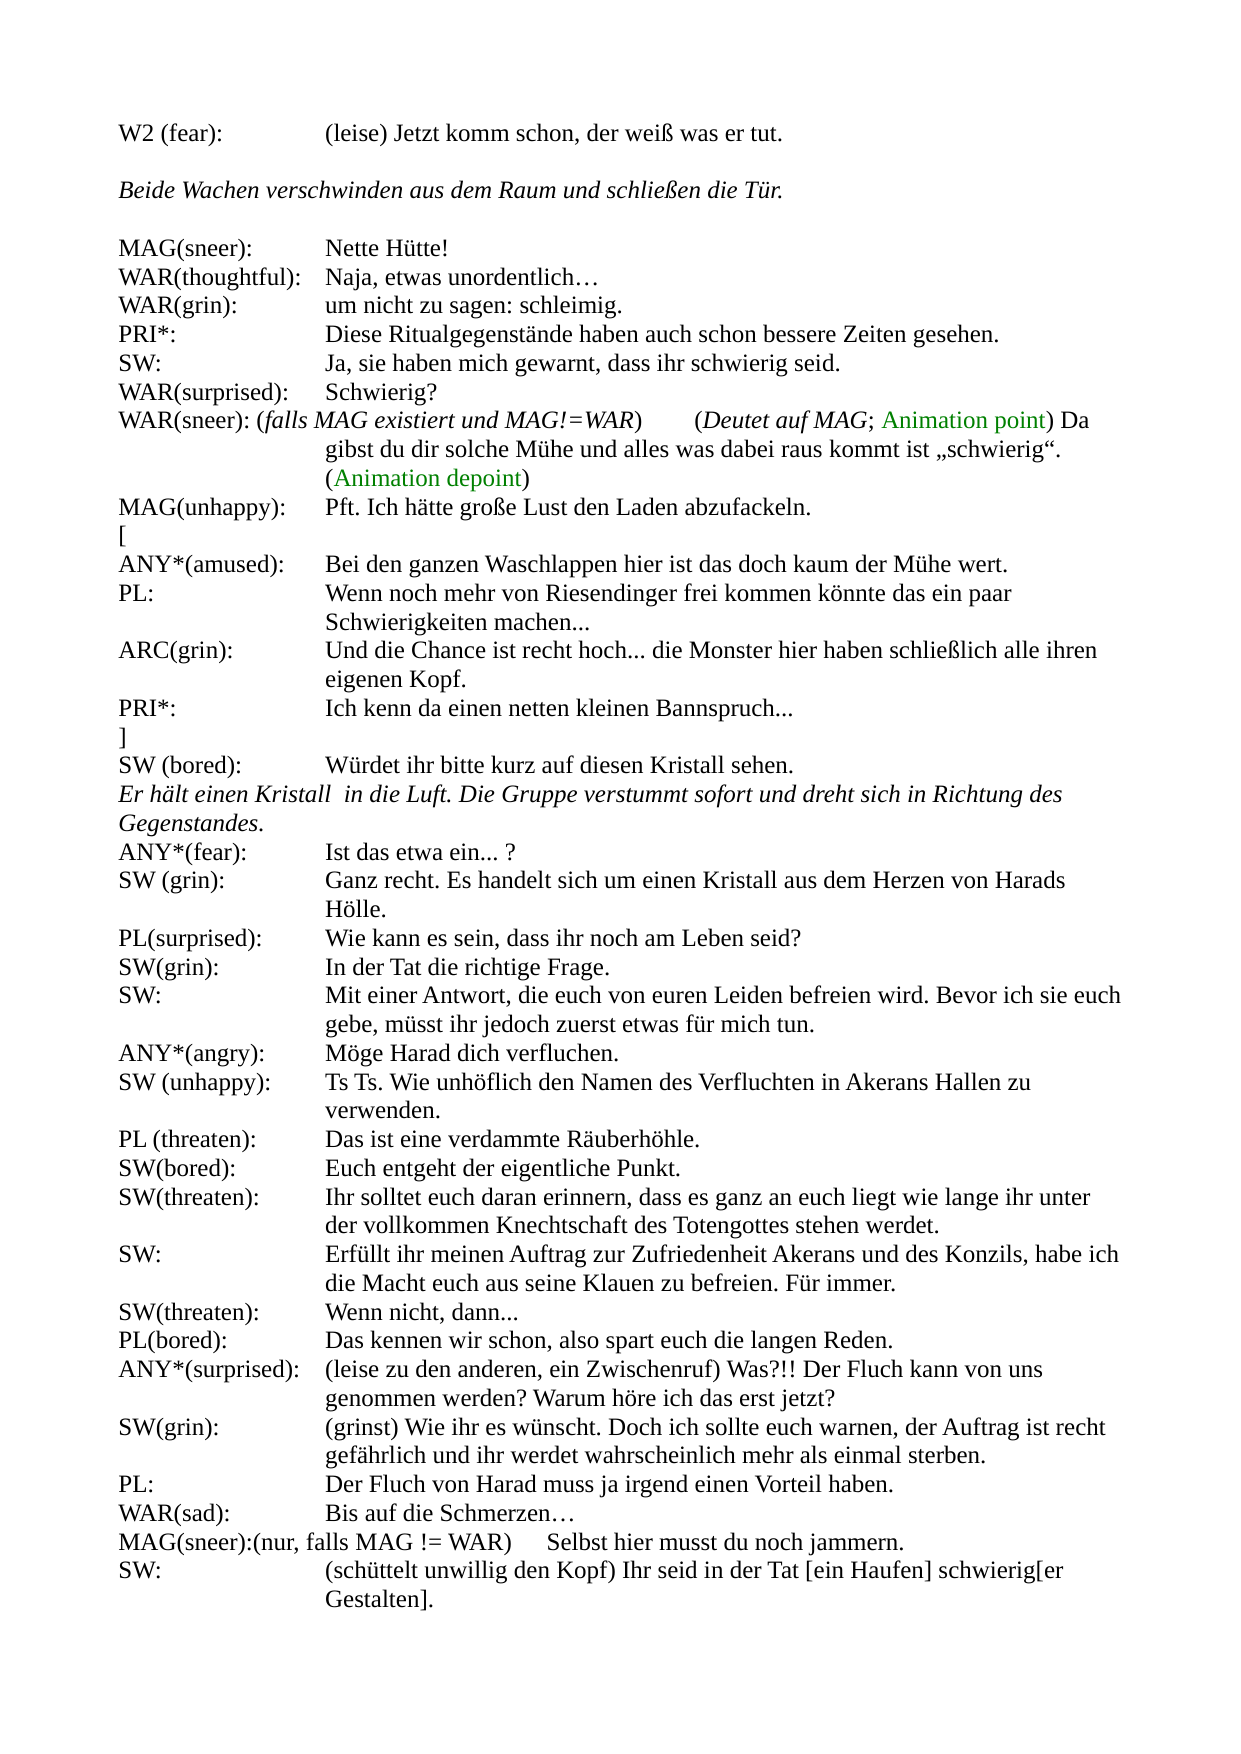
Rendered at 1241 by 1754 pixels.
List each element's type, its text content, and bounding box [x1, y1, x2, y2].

text SW: Erfüllt ihr meinen Auftrag zur Zufriedenheit Akerans und des Konzils, habe ich die Macht euch aus seine Klauen zu befreien. Für immer. [118, 1239, 1122, 1297]
text SW(threaten): Ihr solltet euch daran erinnern, dass es ganz an euch liegt wie lange ihr unter der vollkommen Knechtschaft des Totengottes stehen werdet. [118, 1182, 1122, 1239]
text SW(grin): (grinst) Wie ihr es wünscht. Doch ich sollte euch warnen, der Auftrag ist recht gefährlich und ihr werdet wahrscheinlich mehr als einmal sterben. [118, 1412, 1122, 1469]
text SW(bored): Euch entgeht der eigentliche Punkt. [118, 1153, 1122, 1182]
text PRI*: Diese Ritualgegenstände haben auch schon bessere Zeiten gesehen. [118, 319, 1122, 348]
text SW (bored): Würdet ihr bitte kurz auf diesen Kristall sehen. [118, 751, 1122, 779]
text PL (threaten): Das ist eine verdammte Räuberhöhle. [118, 1124, 1122, 1153]
text SW(threaten): Wenn nicht, dann... [118, 1297, 1122, 1326]
text MAG(unhappy): Pft. Ich hätte große Lust den Laden abzufackeln. [118, 492, 1122, 521]
text WAR(sad): Bis auf die Schmerzen… [118, 1498, 1122, 1527]
text WAR(grin): um nicht zu sagen: schleimig. [118, 291, 1122, 319]
text WAR(surprised): Schwierig? [118, 377, 1122, 406]
text SW (unhappy): Ts Ts. Wie unhöflich den Namen des Verfluchten in Akerans Hallen zu verwenden. [118, 1067, 1122, 1124]
text WAR(thoughtful): Naja, etwas unordentlich… [118, 262, 1122, 291]
text SW: Ja, sie haben mich gewarnt, dass ihr schwierig seid. [118, 348, 1122, 377]
text [ [118, 521, 1122, 549]
text PRI*: Ich kenn da einen netten kleinen Bannspruch... [118, 693, 1122, 722]
text Er hält einen Kristall in die Luft. Die Gruppe verstummt sofort und dreht sich in Richtung des Gegenstandes. [118, 779, 1122, 837]
text PL(surprised): Wie kann es sein, dass ihr noch am Leben seid? [118, 923, 1122, 952]
text MAG(sneer): Nette Hütte! [118, 233, 1122, 262]
text PL(bored): Das kennen wir schon, also spart euch die langen Reden. [118, 1326, 1122, 1354]
text ANY*(angry): Möge Harad dich verfluchen. [118, 1038, 1122, 1067]
text SW: (schüttelt unwillig den Kopf) Ihr seid in der Tat [ein Haufen] schwierig[er Gestalten]. [118, 1556, 1122, 1613]
text MAG(sneer):(nur, falls MAG != WAR) Selbst hier musst du noch jammern. [118, 1527, 1122, 1556]
text W2 (fear): (leise) Jetzt komm schon, der weiß was er tut. [118, 118, 1122, 147]
text WAR(sneer): (falls MAG existiert und MAG!=WAR) (Deutet auf MAG; Animation point) Da gibst du dir solche Mühe und alles was dabei raus kommt ist „schwierig“.(Animation depoint) [118, 406, 1122, 492]
text SW(grin): In der Tat die richtige Frage. [118, 952, 1122, 981]
text ANY*(surprised): (leise zu den anderen, ein Zwischenruf) Was?!! Der Fluch kann von uns genommen werden? Warum höre ich das erst jetzt? [118, 1354, 1122, 1412]
text PL: Wenn noch mehr von Riesendinger frei kommen könnte das ein paar Schwierigkeiten machen... [118, 578, 1122, 636]
text SW (grin): Ganz recht. Es handelt sich um einen Kristall aus dem Herzen von Harads Hölle. [118, 866, 1122, 923]
text ] [118, 722, 1122, 751]
text ANY*(amused): Bei den ganzen Waschlappen hier ist das doch kaum der Mühe wert. [118, 549, 1122, 578]
text Beide Wachen verschwinden aus dem Raum und schließen die Tür. [118, 176, 1122, 204]
text ARC(grin): Und die Chance ist recht hoch... die Monster hier haben schließlich alle ihren eigenen Kopf. [118, 636, 1122, 693]
text SW: Mit einer Antwort, die euch von euren Leiden befreien wird. Bevor ich sie euch gebe, müsst ihr jedoch zuerst etwas für mich tun. [118, 981, 1122, 1038]
text PL: Der Fluch von Harad muss ja irgend einen Vorteil haben. [118, 1469, 1122, 1498]
text ANY*(fear): Ist das etwa ein... ? [118, 837, 1122, 866]
